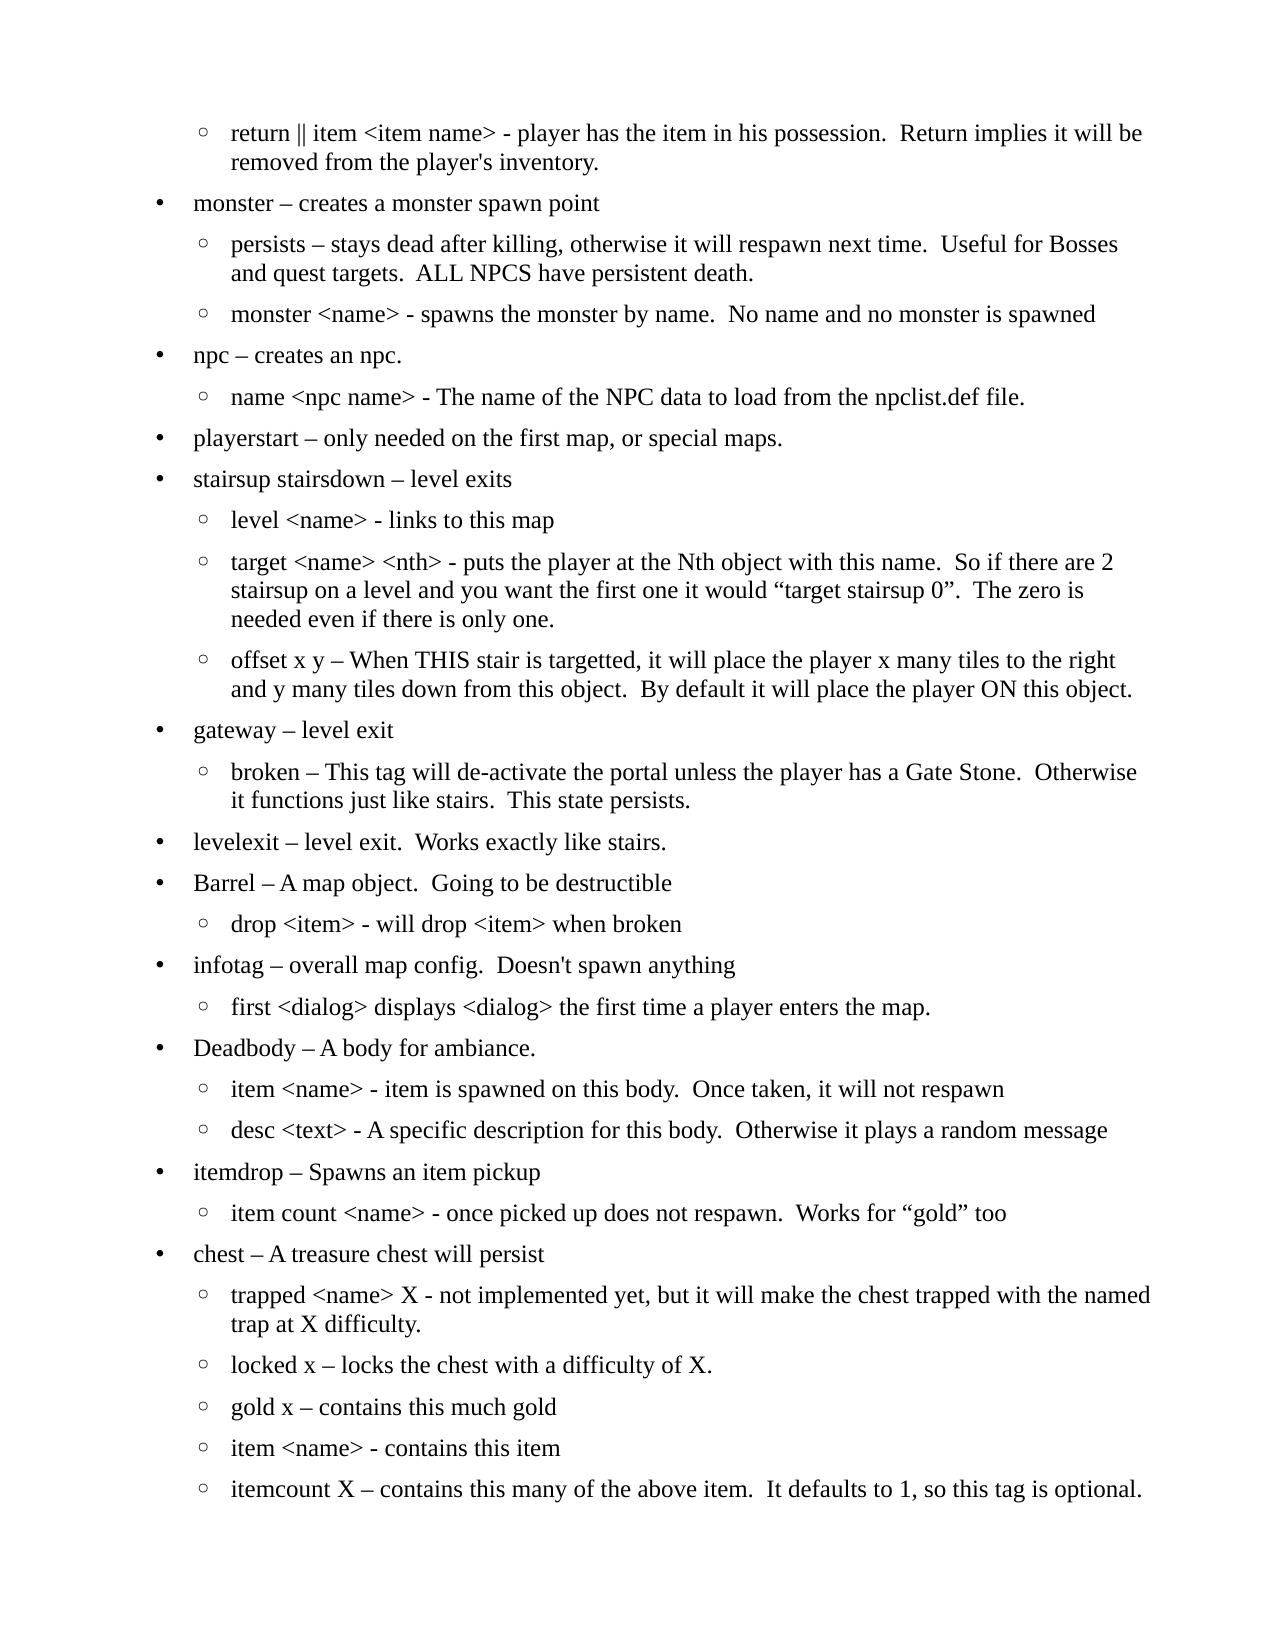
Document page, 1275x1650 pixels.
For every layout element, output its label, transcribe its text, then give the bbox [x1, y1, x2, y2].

list item <name> - contains this item [193, 1433, 1157, 1462]
list first <dialog> displays <dialog> the first time a player enters the map. [193, 992, 1157, 1021]
list npc – creates an npc. [156, 341, 1157, 369]
list chest – A treasure chest will persist [156, 1239, 1157, 1268]
list Barrel – A map object. Going to be destructible [156, 868, 1157, 897]
list monster <name> - spawns the monster by name. No name and no monster is spawned [193, 299, 1157, 328]
list offset x y – When THIS stair is targetted, it will place the player x many tiles to the right and y many tiles down from this object. By default it will place the player ON this object. [193, 646, 1157, 703]
list itemdrop – Spawns an item pickup [156, 1157, 1157, 1186]
list trapped <name> X - not implemented yet, but it will make the chest trapped with the named trap at X difficulty. [193, 1281, 1157, 1338]
list persists – stays dead after killing, otherwise it will respawn next time. Useful for Bosses and quest targets. ALL NPCS have persistent death. [193, 229, 1157, 287]
list item count <name> - once picked up does not respawn. Works for “gold” too [193, 1198, 1157, 1227]
list levelexit – level exit. Works exactly like stairs. [156, 827, 1157, 856]
list stairsup stairsdown – level exits [156, 464, 1157, 493]
list name <npc name> - The name of the NPC data to load from the npclist.def file. [193, 382, 1157, 411]
list monster – creates a monster spawn point [156, 188, 1157, 217]
list target <name> <nth> - puts the player at the Nth object with this name. So if there are 2 stairsup on a level and you want the first one it would “target stairsup 0”. The zero is needed even if there is only one. [193, 547, 1157, 633]
list gateway – level exit [156, 716, 1157, 744]
list broken – This tag will de-activate the portal unless the player has a Gate Stone. Otherwise it functions just like stairs. This state persists. [193, 757, 1157, 814]
list desc <text> - A specific description for this body. Otherwise it plays a random message [193, 1116, 1157, 1144]
list drop <item> - will drop <item> when broken [193, 909, 1157, 938]
list infotag – overall map config. Doesn't spawn anything [156, 951, 1157, 979]
list locked x – locks the chest with a difficulty of X. [193, 1351, 1157, 1379]
list playerstart – only needed on the first map, or special maps. [156, 423, 1157, 452]
list itemcount X – contains this many of the above item. It defaults to 1, so this tag is optional. [193, 1474, 1157, 1503]
list return || item <item name> - player has the item in his possession. Return implies it will be removed from the player's inventory. [193, 118, 1157, 176]
list gold x – contains this much gold [193, 1392, 1157, 1421]
list Deadbody – A body for ambiance. [156, 1033, 1157, 1062]
list item <name> - item is spawned on this body. Once taken, it will not respawn [193, 1074, 1157, 1103]
list level <name> - links to this map [193, 506, 1157, 534]
